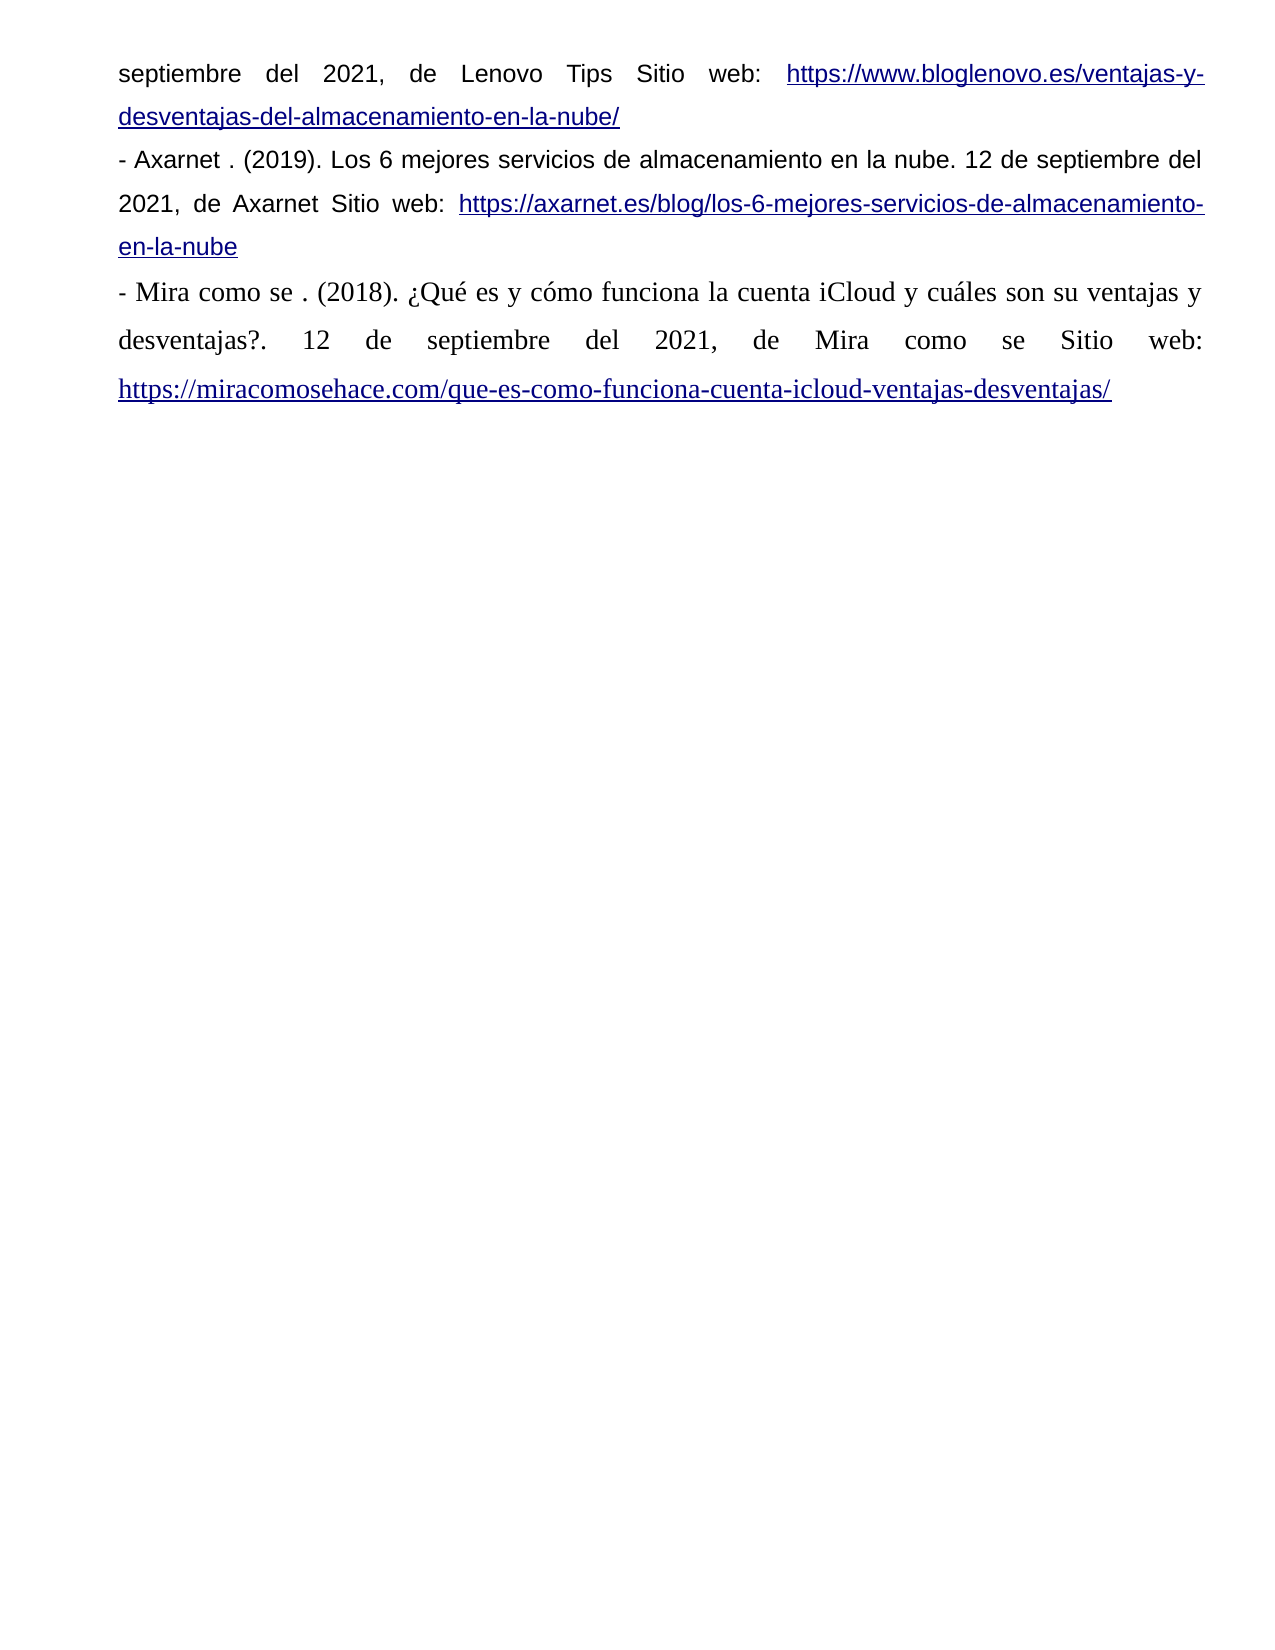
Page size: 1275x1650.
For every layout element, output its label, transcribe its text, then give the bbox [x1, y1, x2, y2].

text - Axarnet . (2019). Los 6 mejores servicios de almacenamiento en la nube. 12 de septiembre del 2021, de Axarnet Sitio web: https://axarnet.es/blog/los-6-mejores-servicios-de-almacenamiento-en-la-nube [118, 145, 1205, 261]
text septiembre del 2021, de Lenovo Tips Sitio web: https://www.bloglenovo.es/ventajas-y-desventajas-del-almacenamiento-en-la-nube/ [118, 59, 1205, 131]
text - Mira como se . (2018). ¿Qué es y cómo funciona la cuenta iCloud y cuáles son su ventajas y desventajas?. 12 de septiembre del 2021, de Mira como se Sitio web: https://miracomosehace.com/que-es-como-funciona-cuenta-icloud-ventajas-desventajas/ [118, 275, 1205, 404]
